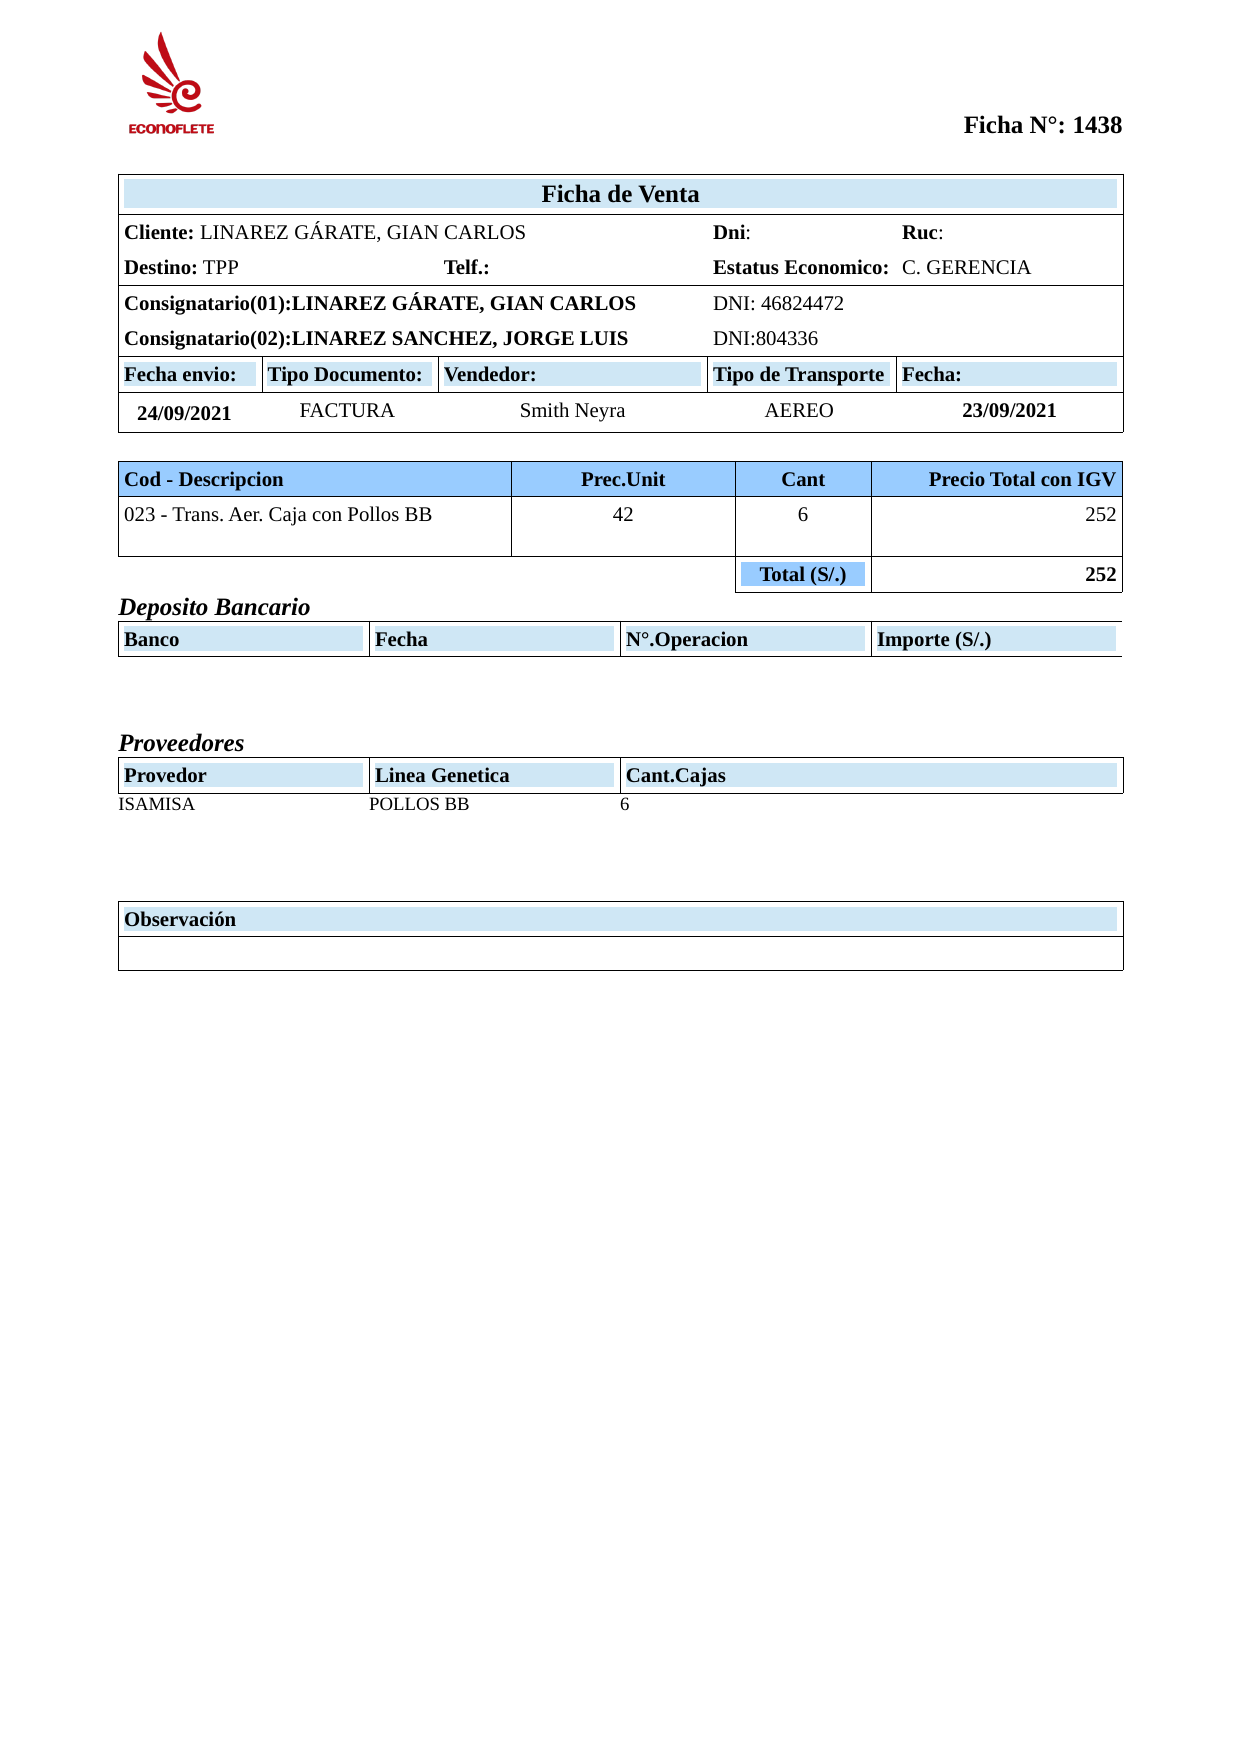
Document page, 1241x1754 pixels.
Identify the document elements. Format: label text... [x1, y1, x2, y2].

table_cell [871, 705, 1122, 728]
table_cell ISAMISA [118, 794, 369, 814]
table_cell FACTURA [262, 393, 438, 432]
table_cell [369, 705, 620, 728]
table_cell Fecha envio: [119, 357, 262, 392]
table_cell 6 [620, 794, 1123, 814]
table_cell Destino: TPP [119, 249, 438, 285]
picture [118, 31, 225, 134]
table_cell Total (S/.) [736, 557, 871, 592]
table_cell [369, 680, 620, 704]
table_cell POLLOS BB [369, 794, 620, 814]
table_header Cod - Descripcion [119, 462, 511, 496]
table_cell [620, 815, 1123, 836]
table_cell [620, 879, 1123, 901]
table_header Linea Genetica [370, 758, 620, 793]
table_header Cant.Cajas [621, 758, 1123, 793]
table_cell Tipo de Transporte [708, 357, 896, 392]
table_cell [118, 858, 369, 879]
table_cell [369, 858, 620, 879]
table_cell DNI:804336 [707, 321, 1123, 356]
table_cell Vendedor: [439, 357, 707, 392]
table_header Ficha de Venta [119, 175, 1123, 214]
table_cell Ruc: [896, 215, 1123, 249]
table_cell [871, 657, 1122, 680]
table_cell [620, 705, 871, 728]
table_cell [119, 937, 1123, 969]
table_cell Tipo Documento: [263, 357, 438, 392]
table_cell [620, 657, 871, 680]
table_cell 252 [872, 557, 1122, 592]
table_cell Smith Neyra [438, 393, 707, 432]
table_cell 023 - Trans. Aer. Caja con Pollos BB [119, 497, 511, 556]
table_cell Telf.: [438, 249, 707, 285]
table_cell C. GERENCIA [896, 249, 1123, 285]
table_cell [620, 836, 1123, 858]
table_header Precio Total con IGV [872, 462, 1122, 496]
table_cell Fecha: [897, 357, 1123, 392]
table_cell Consignatario(02):LINAREZ SANCHEZ, JORGE LUIS [119, 321, 707, 356]
table_header Importe (S/.) [872, 622, 1122, 656]
table_cell DNI: 46824472 [707, 286, 1123, 321]
table_cell Consignatario(01):LINAREZ GÁRATE, GIAN CARLOS [119, 286, 707, 321]
table_cell 252 [872, 497, 1122, 556]
table_cell [118, 657, 369, 680]
table_cell [118, 836, 369, 858]
table_cell Cliente: LINAREZ GÁRATE, GIAN CARLOS [119, 215, 707, 249]
table_cell 23/09/2021 [896, 393, 1123, 432]
table_cell [118, 557, 511, 592]
table_cell [369, 657, 620, 680]
table_cell 6 [736, 497, 871, 556]
table_cell [369, 879, 620, 901]
text Proveedores [118, 728, 1122, 757]
table_cell [620, 680, 871, 704]
table_header Provedor [119, 758, 369, 793]
table_cell [511, 557, 735, 592]
table_header Observación [119, 902, 1123, 936]
table_cell [871, 680, 1122, 704]
table_cell [620, 858, 1123, 879]
table_header Banco [119, 622, 369, 656]
table_cell [369, 836, 620, 858]
table_cell [369, 815, 620, 836]
table_header Fecha [370, 622, 620, 656]
table_cell [118, 815, 369, 836]
table_cell AEREO [707, 393, 896, 432]
table_cell 42 [512, 497, 735, 556]
table_header Prec.Unit [512, 462, 735, 496]
table_cell Dni: [707, 215, 896, 249]
table_cell [118, 680, 369, 704]
table_header N°.Operacion [621, 622, 871, 656]
text Deposito Bancario [118, 592, 1122, 621]
table_cell [118, 705, 369, 728]
table_cell [118, 879, 369, 901]
table_cell 24/09/2021 [119, 393, 262, 432]
table_cell Estatus Economico: [707, 249, 896, 285]
table_header Cant [736, 462, 871, 496]
